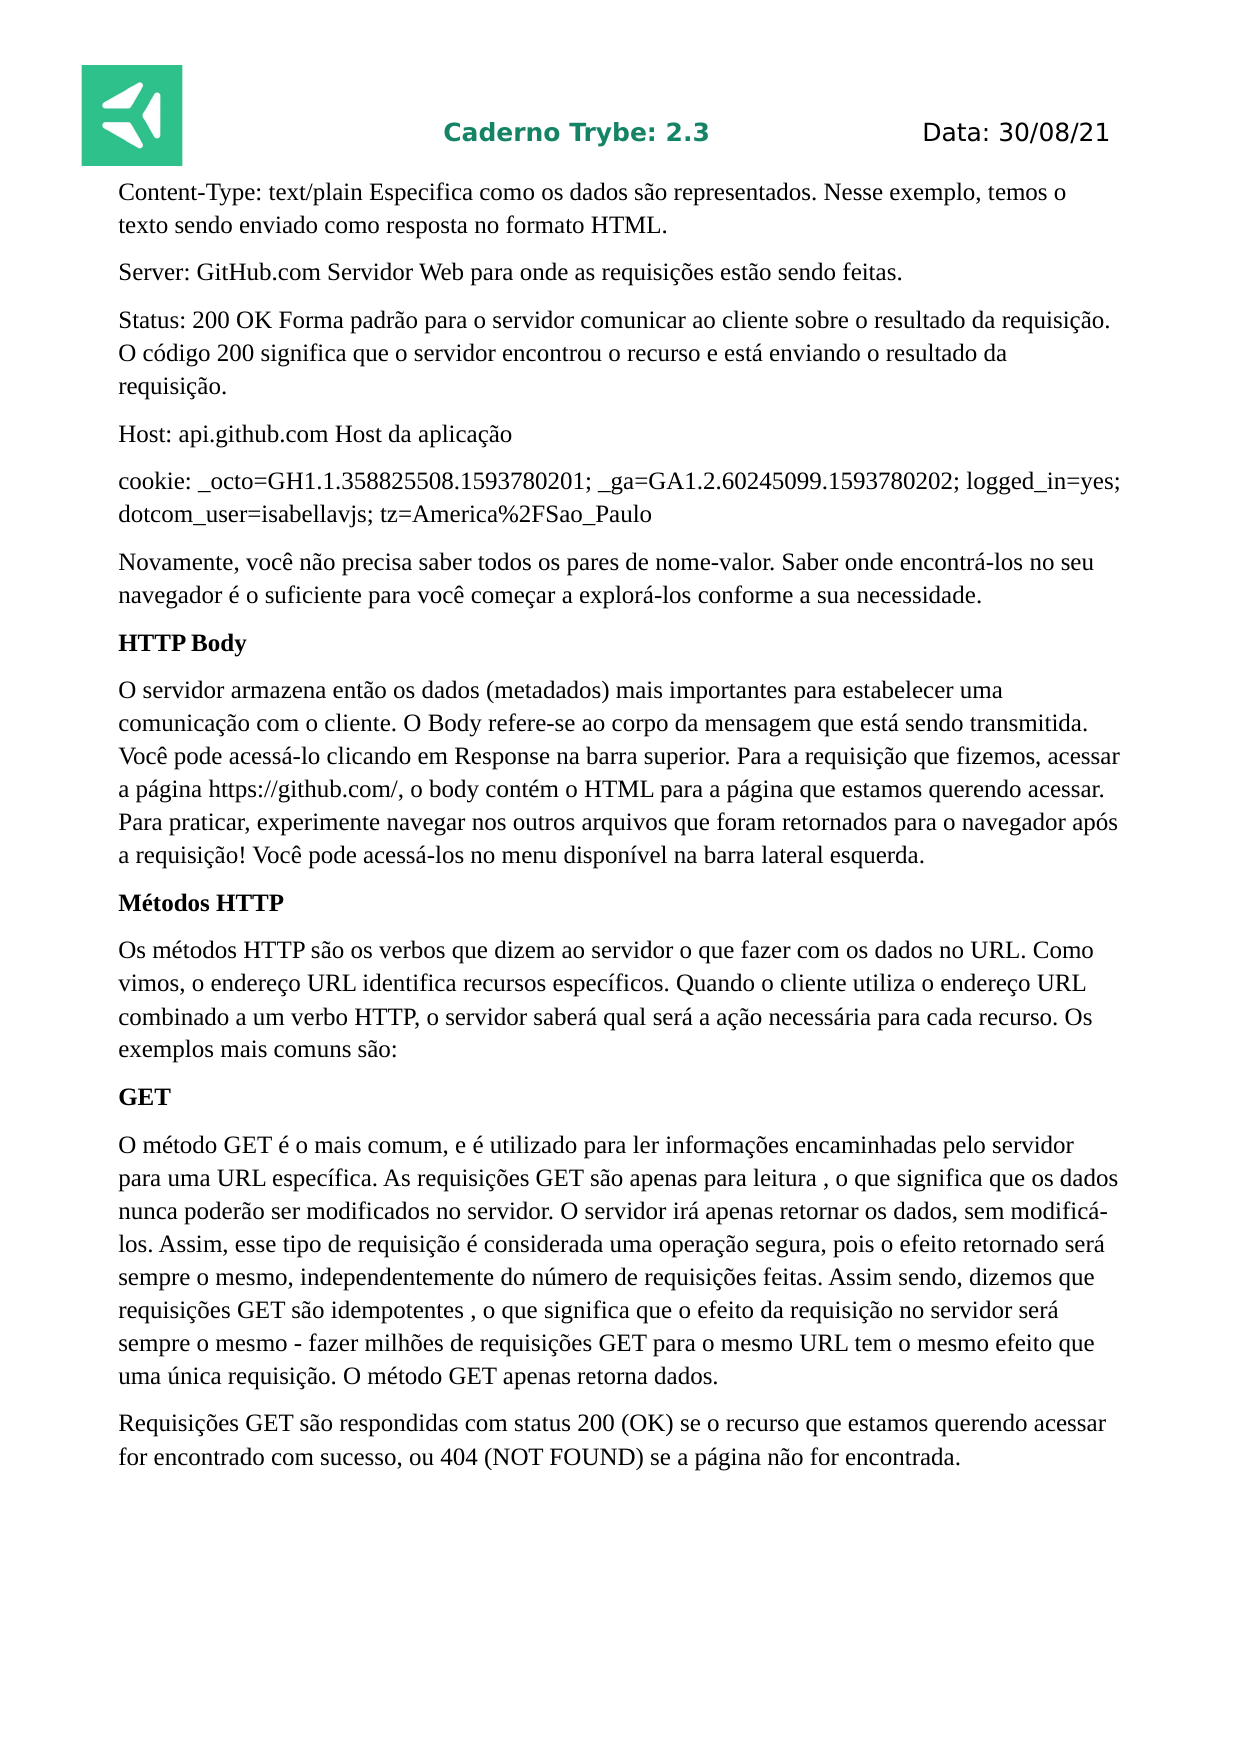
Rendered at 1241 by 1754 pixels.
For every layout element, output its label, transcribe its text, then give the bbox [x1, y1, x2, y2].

text Os métodos HTTP são os verbos que dizem ao servidor o que fazer com os dados no URL. Como vimos, o endereço URL identifica recursos específicos. Quando o cliente utiliza o endereço URL combinado a um verbo HTTP, o servidor saberá qual será a ação necessária para cada recurso. Os exemplos mais comuns são: [118, 936, 1122, 1063]
text Métodos HTTP [118, 888, 1122, 917]
text Novamente, você não precisa saber todos os pares de nome-valor. Saber onde encontrá-los no seu navegador é o suficiente para você começar a explorá-los conforme a sua necessidade. [118, 547, 1122, 609]
text cookie: _octo=GH1.1.358825508.1593780201; _ga=GA1.2.60245099.1593780202; logged_in=yes; dotcom_user=isabellavjs; tz=America%2FSao_Paulo [118, 466, 1122, 528]
text O servidor armazena então os dados (metadados) mais importantes para estabelecer uma comunicação com o cliente. O Body refere-se ao corpo da mensagem que está sendo transmitida. Você pode acessá-lo clicando em Response na barra superior. Para a requisição que fizemos, acessar a página https://github.com/, o body contém o HTML para a página que estamos querendo acessar. Para praticar, experimente navegar nos outros arquivos que foram retornados para o navegador após a requisição! Você pode acessá-los no menu disponível na barra lateral esquerda. [118, 675, 1122, 869]
text Server: GitHub.com Servidor Web para onde as requisições estão sendo feitas. [118, 257, 1122, 286]
text Host: api.github.com Host da aplicação [118, 419, 1122, 447]
text Content-Type: text/plain Especifica como os dados são representados. Nesse exemplo, temos o texto sendo enviado como resposta no formato HTML. [118, 177, 1122, 239]
picture [81, 65, 183, 166]
text Status: 200 OK Forma padrão para o servidor comunicar ao cliente sobre o resultado da requisição. O código 200 significa que o servidor encontrou o recurso e está enviando o resultado da requisição. [118, 305, 1122, 400]
text Requisições GET são respondidas com status 200 (OK) se o recurso que estamos querendo acessar for encontrado com sucesso, ou 404 (NOT FOUND) se a página não for encontrada. [118, 1408, 1122, 1470]
text O método GET é o mais comum, e é utilizado para ler informações encaminhadas pelo servidor para uma URL específica. As requisições GET são apenas para leitura , o que significa que os dados nunca poderão ser modificados no servidor. O servidor irá apenas retornar os dados, sem modificá-los. Assim, esse tipo de requisição é considerada uma operação segura, pois o efeito retornado será sempre o mesmo, independentemente do número de requisições feitas. Assim sendo, dizemos que requisições GET são idempotentes , o que significa que o efeito da requisição no servidor será sempre o mesmo - fazer milhões de requisições GET para o mesmo URL tem o mesmo efeito que uma única requisição. O método GET apenas retorna dados. [118, 1130, 1122, 1390]
text HTTP Body [118, 628, 1122, 656]
text GET [118, 1082, 1122, 1111]
